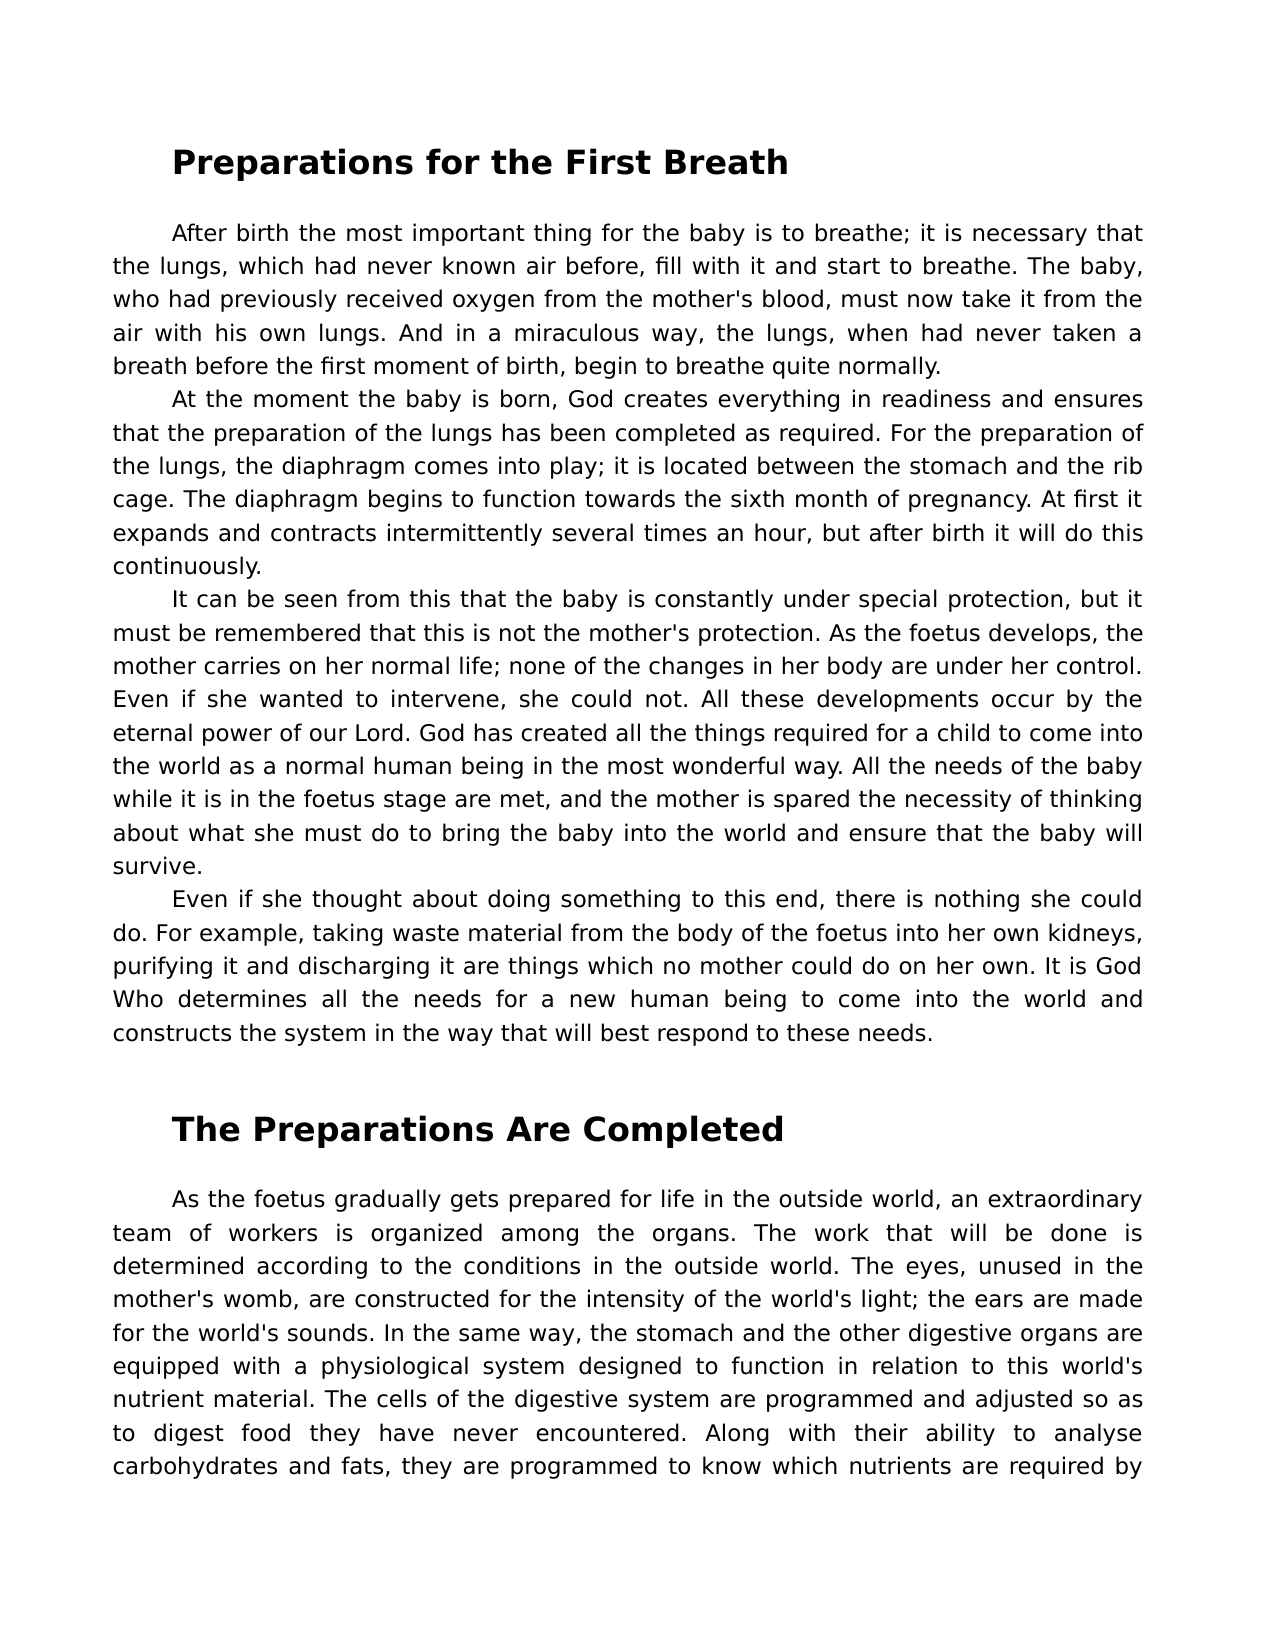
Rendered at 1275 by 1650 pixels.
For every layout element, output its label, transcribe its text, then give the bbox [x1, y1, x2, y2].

text As the foetus gradually gets prepared for life in the outside world, an extraordinary team of workers is organized among the organs. The work that will be done is determined according to the conditions in the outside world. The eyes, unused in the mother's womb, are constructed for the intensity of the world's light; the ears are made for the world's sounds. In the same way, the stomach and the other digestive organs are equipped with a physiological system designed to function in relation to this world's nutrient material. The cells of the digestive system are programmed and adjusted so as to digest food they have never encountered. Along with their ability to analyse carbohydrates and fats, they are programmed to know which nutrients are required by [112, 1181, 1145, 1481]
text The Preparations Are Completed [112, 1114, 1145, 1148]
text It can be seen from this that the baby is constantly under special protection, but it must be remembered that this is not the mother's protection. As the foetus develops, the mother carries on her normal life; none of the changes in her body are under her control. Even if she wanted to intervene, she could not. All these developments occur by the eternal power of our Lord. God has created all the things required for a child to come into the world as a normal human being in the most wonderful way. All the needs of the baby while it is in the foetus stage are met, and the mother is spared the necessity of thinking about what she must do to bring the baby into the world and ensure that the baby will survive. [112, 581, 1145, 881]
text After birth the most important thing for the baby is to breathe; it is necessary that the lungs, which had never known air before, fill with it and start to breathe. The baby, who had previously received oxygen from the mother's blood, must now take it from the air with his own lungs. And in a miraculous way, the lungs, when had never taken a breath before the first moment of birth, begin to breathe quite normally. [112, 214, 1145, 381]
text At the moment the baby is born, God creates everything in readiness and ensures that the preparation of the lungs has been completed as required. For the preparation of the lungs, the diaphragm comes into play; it is located between the stomach and the rib cage. The diaphragm begins to function towards the sixth month of pregnancy. At first it expands and contracts intermittently several times an hour, but after birth it will do this continuously. [112, 381, 1145, 581]
text Even if she thought about doing something to this end, there is nothing she could do. For example, taking waste material from the body of the foetus into her own kidneys, purifying it and discharging it are things which no mother could do on her own. It is God Who determines all the needs for a new human being to come into the world and constructs the system in the way that will best respond to these needs. [112, 881, 1145, 1048]
text Preparations for the First Breath [112, 148, 1145, 181]
